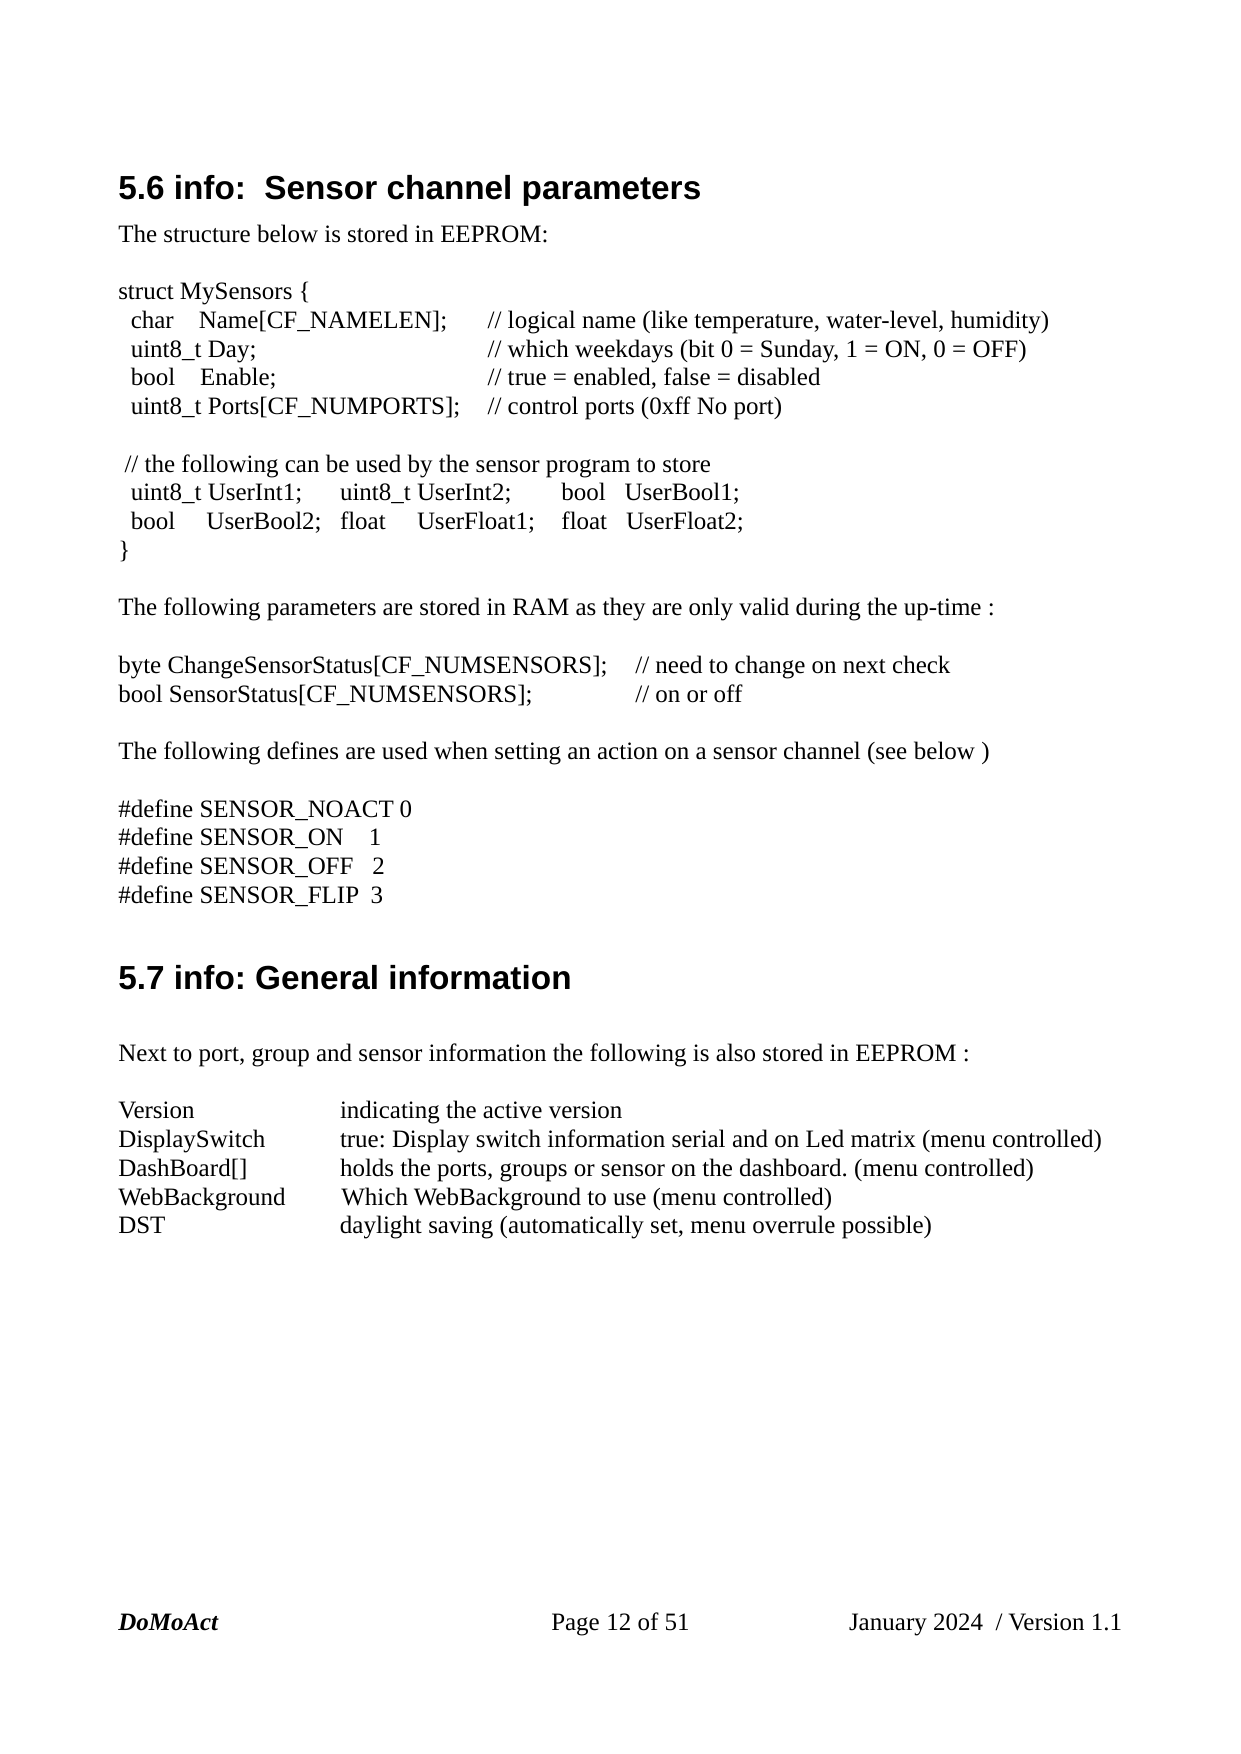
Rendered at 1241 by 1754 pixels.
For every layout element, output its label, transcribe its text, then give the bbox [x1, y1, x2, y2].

text // the following can be used by the sensor program to store [118, 449, 1122, 477]
text DisplaySwitch true: Display switch information serial and on Led matrix (menu controlled) [118, 1124, 1122, 1153]
text #define SENSOR_ON 1 [118, 822, 1122, 851]
text Version indicating the active version [118, 1095, 1122, 1124]
text The following parameters are stored in RAM as they are only valid during the up-time : [118, 592, 1122, 621]
text The following defines are used when setting an action on a sensor channel (see below ) [118, 736, 1122, 765]
text #define SENSOR_NOACT 0 [118, 794, 1122, 822]
text WebBackground Which WebBackground to use (menu controlled) [118, 1182, 1122, 1210]
text char Name[CF_NAMELEN]; // logical name (like temperature, water-level, humidity) [118, 305, 1122, 334]
text DST daylight saving (automatically set, menu overrule possible) [118, 1210, 1122, 1239]
subtitle 5.7 info: General information [118, 958, 1122, 997]
text bool SensorStatus[CF_NUMSENSORS]; // on or off [118, 679, 1122, 707]
text uint8_t Day; // which weekdays (bit 0 = Sunday, 1 = ON, 0 = OFF) [118, 334, 1122, 362]
text DashBoard[] holds the ports, groups or sensor on the dashboard. (menu controlled) [118, 1153, 1122, 1182]
subtitle 5.6 info: Sensor channel parameters [118, 168, 1122, 206]
text uint8_t UserInt1; uint8_t UserInt2; bool UserBool1; [118, 477, 1122, 506]
text #define SENSOR_OFF 2 [118, 851, 1122, 880]
text } [118, 535, 1122, 564]
text uint8_t Ports[CF_NUMPORTS]; // control ports (0xff No port) [118, 391, 1122, 420]
text bool Enable; // true = enabled, false = disabled [118, 362, 1122, 391]
text struct MySensors { [118, 276, 1122, 305]
text byte ChangeSensorStatus[CF_NUMSENSORS]; // need to change on next check [118, 650, 1122, 679]
text Next to port, group and sensor information the following is also stored in EEPROM : [118, 1038, 1122, 1067]
text #define SENSOR_FLIP 3 [118, 880, 1122, 909]
text bool UserBool2; float UserFloat1; float UserFloat2; [118, 506, 1122, 535]
text The structure below is stored in EEPROM: [118, 219, 1122, 247]
